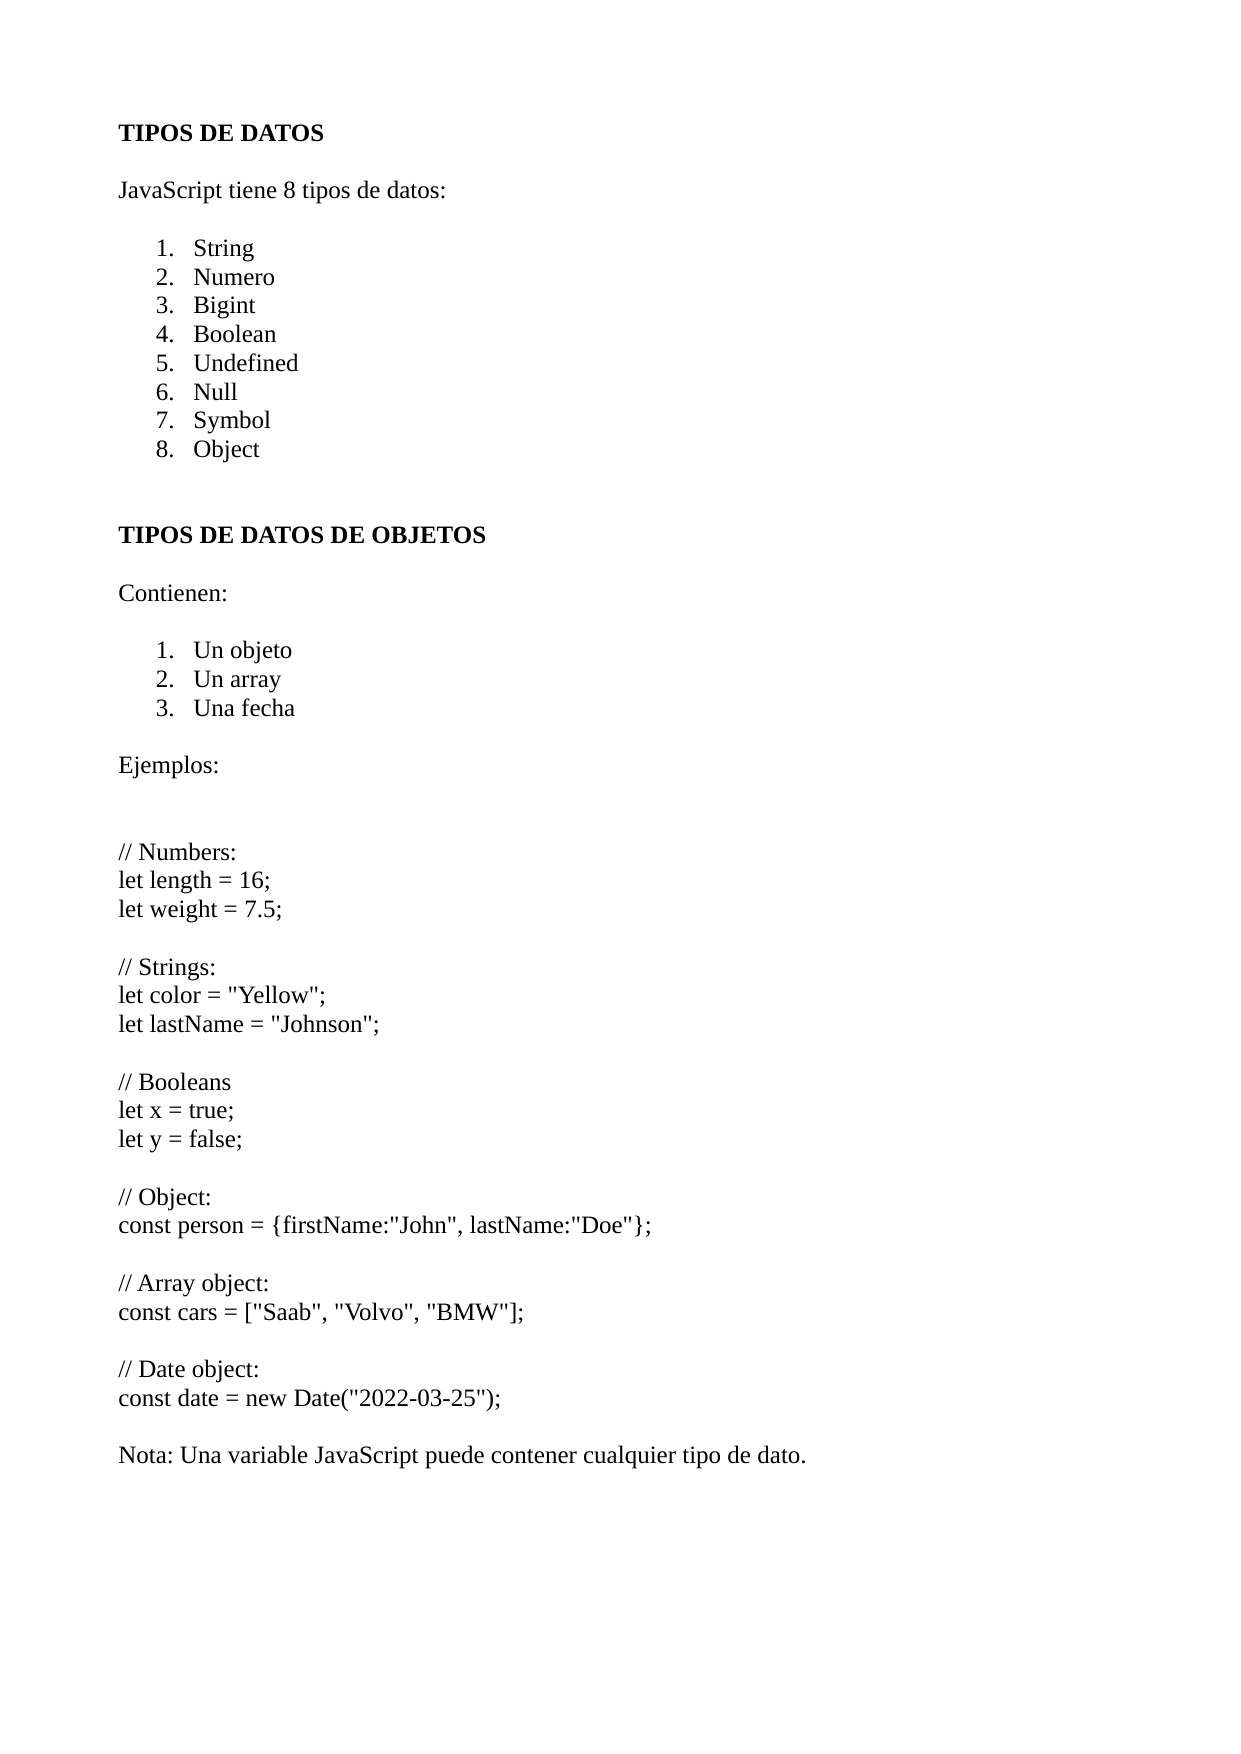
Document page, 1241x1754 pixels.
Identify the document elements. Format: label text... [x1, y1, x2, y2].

text Nota: Una variable JavaScript puede contener cualquier tipo de dato. [118, 1441, 1122, 1469]
text TIPOS DE DATOS DE OBJETOS [118, 521, 1122, 549]
list Bigint [156, 291, 1122, 319]
list Boolean [156, 319, 1122, 348]
text JavaScript tiene 8 tipos de datos: [118, 176, 1122, 204]
list Symbol [156, 406, 1122, 434]
list Null [156, 377, 1122, 406]
list String [156, 233, 1122, 262]
list Una fecha [156, 693, 1122, 722]
list Numero [156, 262, 1122, 291]
list Un array [156, 664, 1122, 693]
list Object [156, 434, 1122, 463]
text TIPOS DE DATOS [118, 118, 1122, 147]
text // Numbers: let length = 16; let weight = 7.5; // Strings: let color = "Yellow"; let lastName = "Johnson"; // Booleans let x = true; let y = false; // Object: const person = {firstName:"John", lastName:"Doe"}; // Array object: const cars = ["Saab", "Volvo", "BMW"]; // Date object: const date = new Date("2022-03-25"); [118, 837, 1122, 1412]
text Ejemplos: [118, 751, 1122, 779]
text Contienen: [118, 578, 1122, 607]
list Un objeto [156, 636, 1122, 664]
list Undefined [156, 348, 1122, 377]
